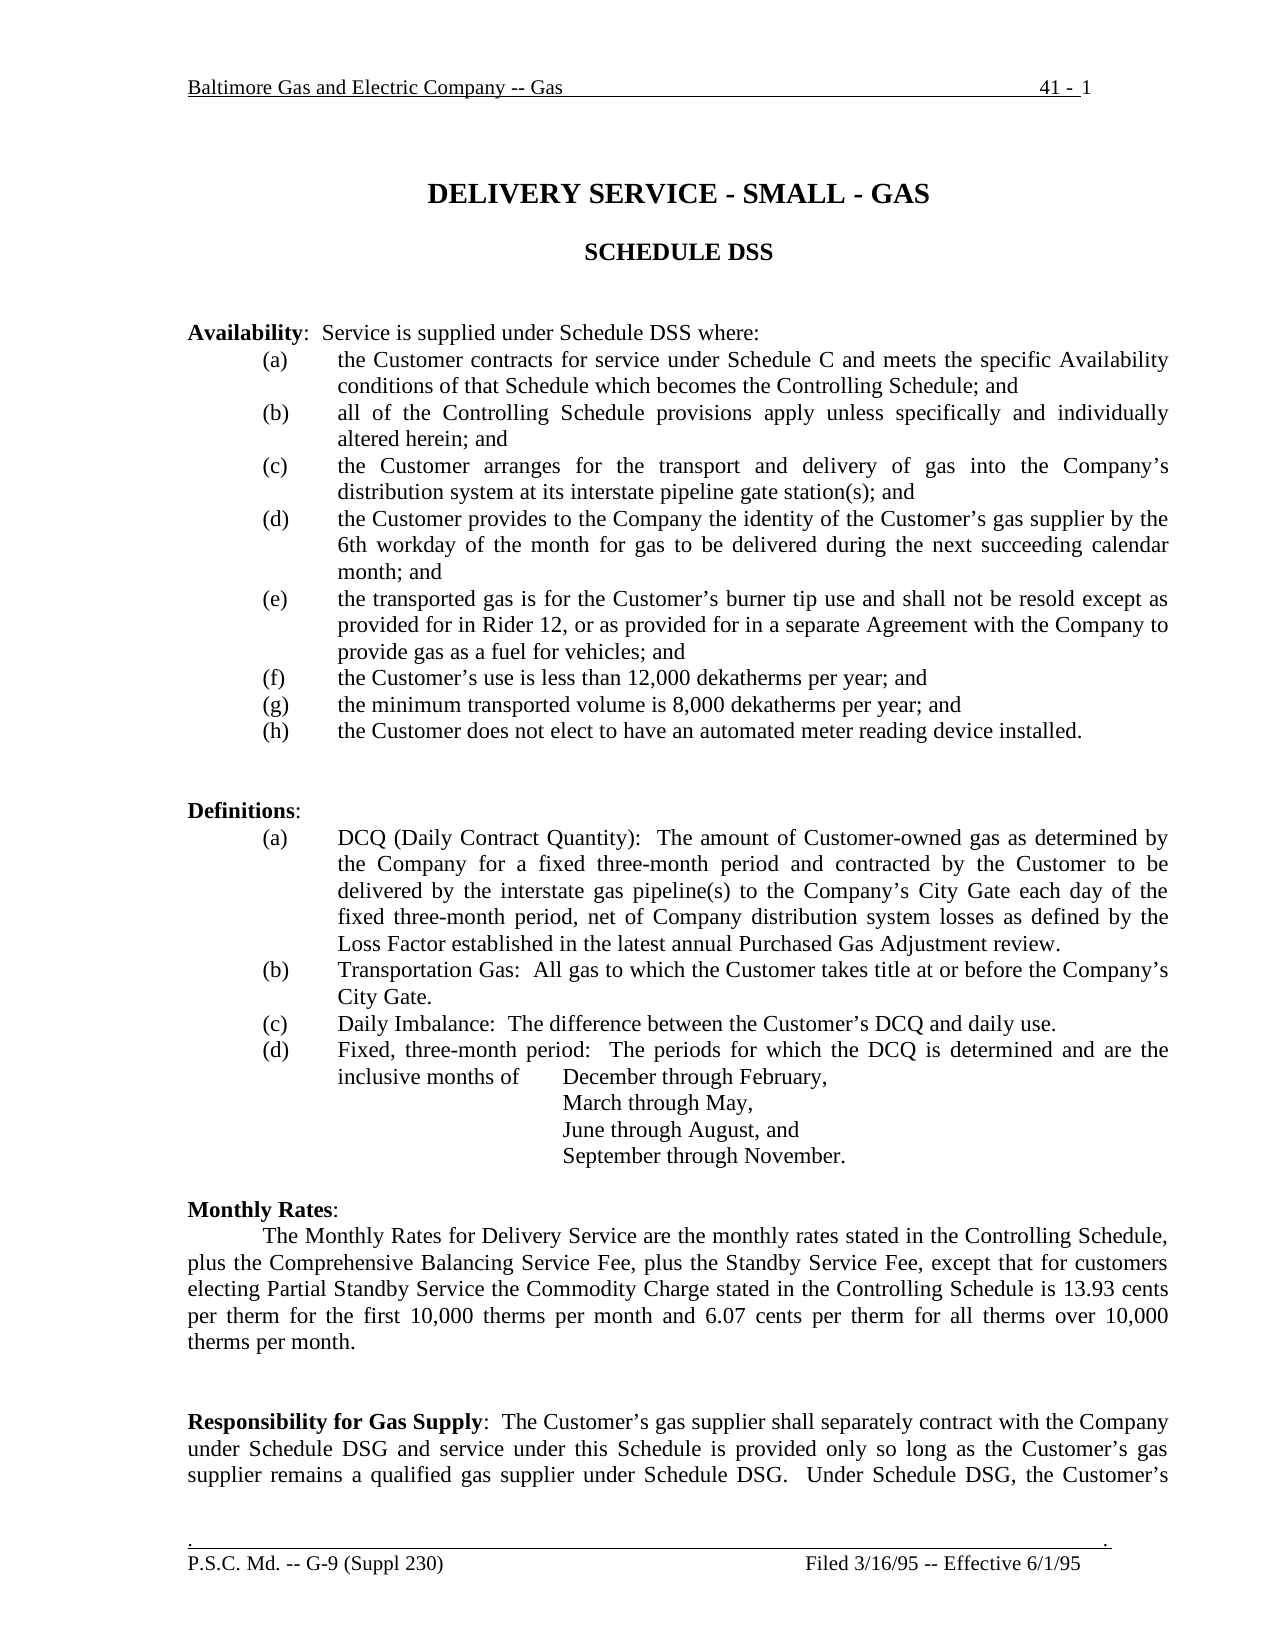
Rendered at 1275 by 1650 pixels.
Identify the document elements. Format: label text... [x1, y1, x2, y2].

text (h) the Customer does not elect to have an automated meter reading device installed. [262, 717, 1170, 744]
text Definitions: [187, 797, 1170, 823]
text (f) the Customer’s use is less than 12,000 dekatherms per year; and [262, 664, 1170, 691]
text Availability: Service is supplied under Schedule DSS where: [187, 319, 1170, 345]
text June through August, and [262, 1116, 1170, 1142]
text The Monthly Rates for Delivery Service are the monthly rates stated in the Controlling Schedule, plus the Comprehensive Balancing Service Fee, plus the Standby Service Fee, except that for customers electing Partial Standby Service the Commodity Charge stated in the Controlling Schedule is 13.93 cents per therm for the first 10,000 therms per month and 6.07 cents per therm for all therms over 10,000 therms per month. [187, 1222, 1170, 1355]
text (b) all of the Controlling Schedule provisions apply unless specifically and individually altered herein; and [262, 398, 1170, 452]
text (a) the Customer contracts for service under Schedule C and meets the specific Availability conditions of that Schedule which becomes the Controlling Schedule; and [262, 345, 1170, 398]
text (a) DCQ (Daily Contract Quantity): The amount of Customer-owned gas as determined by the Company for a fixed three-month period and contracted by the Customer to be delivered by the interstate gas pipeline(s) to the Company’s City Gate each day of the fixed three-month period, net of Company distribution system losses as defined by the Loss Factor established in the latest annual Purchased Gas Adjustment review. [262, 823, 1170, 956]
text (e) the transported gas is for the Customer’s burner tip use and shall not be resold except as provided for in Rider 12, or as provided for in a separate Agreement with the Company to provide gas as a fuel for vehicles; and [262, 584, 1170, 664]
text Monthly Rates: [187, 1195, 1170, 1222]
text (c) the Customer arranges for the transport and delivery of gas into the Company’s distribution system at its interstate pipeline gate station(s); and [262, 452, 1170, 505]
text (d) Fixed, three-month period: The periods for which the DCQ is determined and are the inclusive months of December through February, [262, 1036, 1170, 1089]
text (c) Daily Imbalance: The difference between the Customer’s DCQ and daily use. [262, 1009, 1170, 1036]
text Responsibility for Gas Supply: The Customer’s gas supplier shall separately contract with the Company under Schedule DSG and service under this Schedule is provided only so long as the Customer’s gas supplier remains a qualified gas supplier under Schedule DSG. Under Schedule DSG, the Customer’s [187, 1408, 1170, 1488]
text (b) Transportation Gas: All gas to which the Customer takes title at or before the Company’s City Gate. [262, 956, 1170, 1009]
text March through May, [262, 1089, 1170, 1116]
text DELIVERY SERVICE - SMALL - GAS [187, 177, 1170, 210]
text SCHEDULE DSS [187, 237, 1170, 266]
text (g) the minimum transported volume is 8,000 dekatherms per year; and [262, 691, 1170, 717]
text (d) the Customer provides to the Company the identity of the Customer’s gas supplier by the 6th workday of the month for gas to be delivered during the next succeeding calendar month; and [262, 505, 1170, 584]
text September through November. [262, 1142, 1170, 1169]
